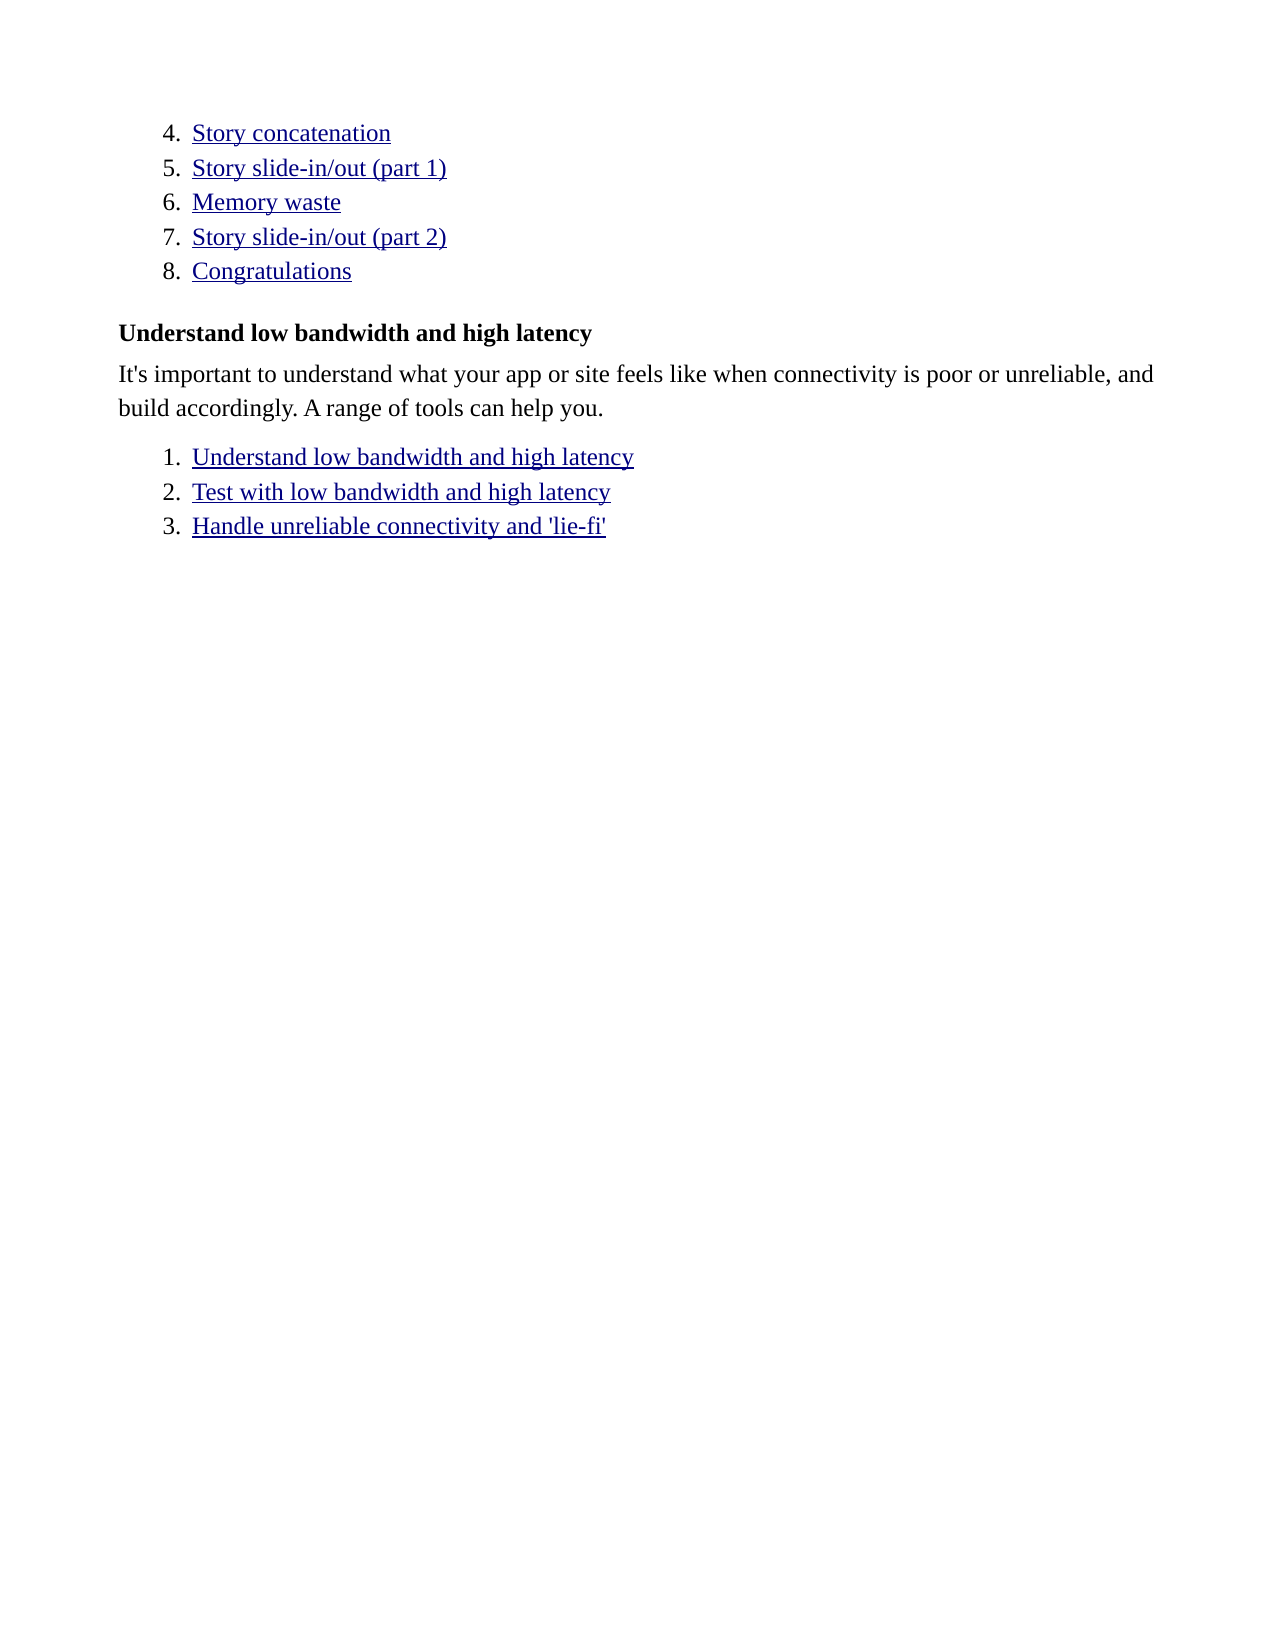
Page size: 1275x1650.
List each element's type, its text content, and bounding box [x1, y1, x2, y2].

list Test with low bandwidth and high latency [162, 477, 1157, 506]
subtitle Understand low bandwidth and high latency [118, 318, 1157, 346]
list Story slide-in/out (part 2) [162, 222, 1157, 250]
text It's important to understand what your app or site feels like when connectivity is poor or unreliable, and build accordingly. A range of tools can help you. [118, 359, 1157, 422]
list Handle unreliable connectivity and 'lie-fi' [162, 511, 1157, 540]
list Congratulations [162, 256, 1157, 285]
list Story slide-in/out (part 1) [162, 153, 1157, 181]
list Understand low bandwidth and high latency [162, 442, 1157, 471]
list Story concatenation [162, 118, 1157, 147]
list Memory waste [162, 187, 1157, 216]
